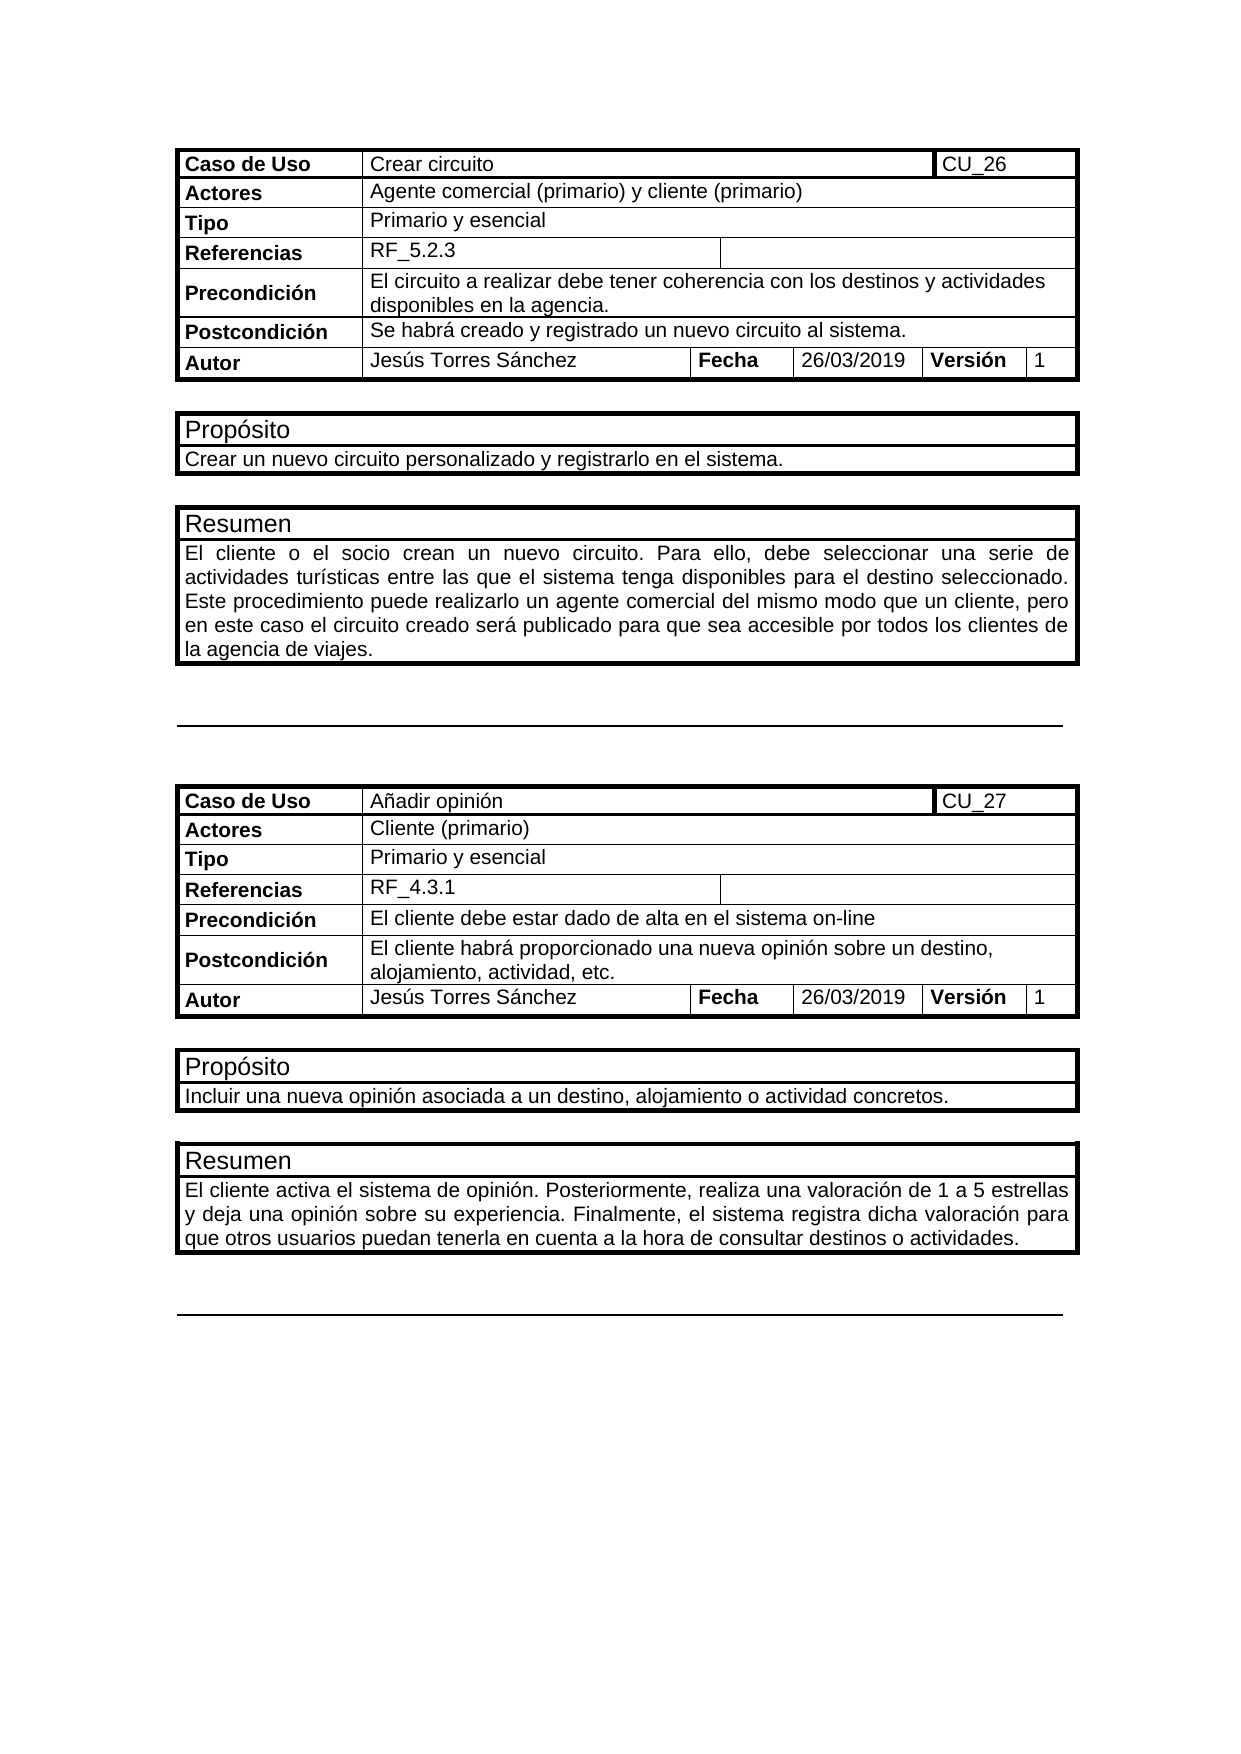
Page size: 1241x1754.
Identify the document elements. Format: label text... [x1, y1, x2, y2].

table_cell 1 [1027, 985, 1075, 1014]
table_cell Autor [180, 985, 362, 1014]
table_cell Cliente (primario) [363, 816, 1075, 843]
table_cell Tipo [180, 208, 362, 237]
table_cell Tipo [180, 845, 362, 874]
table_cell Se habrá creado y registrado un nuevo circuito al sistema. [363, 318, 1075, 347]
table_cell El cliente habrá proporcionado una nueva opinión sobre un destino, alojamiento, actividad, etc. [363, 936, 1075, 984]
table_cell Fecha [691, 985, 793, 1014]
table_cell Actores [180, 179, 362, 207]
table_cell Fecha [691, 348, 793, 377]
table_cell 26/03/2019 [794, 985, 922, 1014]
table_cell Referencias [180, 238, 362, 267]
table_cell [721, 875, 1075, 904]
table_cell Primario y esencial [363, 208, 1075, 237]
table_cell 26/03/2019 [794, 348, 922, 377]
table_cell Incluir una nueva opinión asociada a un destino, alojamiento o actividad concretos. [180, 1084, 1075, 1108]
table_cell Crear un nuevo circuito personalizado y registrarlo en el sistema. [180, 447, 1075, 471]
table_cell Precondición [180, 905, 362, 935]
table_cell RF_5.2.3 [363, 238, 720, 267]
table_header Propósito [180, 1052, 1075, 1081]
table_header Propósito [180, 416, 1075, 444]
table_cell Primario y esencial [363, 845, 1075, 874]
table_header Caso de Uso [180, 789, 362, 813]
table_cell El cliente debe estar dado de alta en el sistema on-line [363, 905, 1075, 935]
table_cell El cliente activa el sistema de opinión. Posteriormente, realiza una valoración de 1 a 5 estrellas y deja una opinión sobre su experiencia. Finalmente, el sistema registra dicha valoración para que otros usuarios puedan tenerla en cuenta a la hora de consultar destinos o actividades. [180, 1178, 1075, 1250]
table_cell Versión [923, 348, 1026, 377]
table_cell Referencias [180, 875, 362, 904]
table_cell El cliente o el socio crean un nuevo circuito. Para ello, debe seleccionar una serie de actividades turísticas entre las que el sistema tenga disponibles para el destino seleccionado. Este procedimiento puede realizarlo un agente comercial del mismo modo que un cliente, pero en este caso el circuito creado será publicado para que sea accesible por todos los clientes de la agencia de viajes. [180, 541, 1075, 661]
table_cell El circuito a realizar debe tener coherencia con los destinos y actividades disponibles en la agencia. [363, 269, 1075, 316]
table_header Resumen [180, 1146, 1075, 1175]
table_header CU_26 [937, 152, 1075, 176]
table_header Crear circuito [363, 152, 932, 176]
table_header Resumen [180, 510, 1075, 538]
table_cell Postcondición [180, 318, 362, 347]
table_cell Agente comercial (primario) y cliente (primario) [363, 179, 1075, 207]
table_cell 1 [1027, 348, 1075, 377]
table_cell Precondición [180, 269, 362, 316]
table_header Añadir opinión [363, 789, 932, 813]
table_cell Autor [180, 348, 362, 377]
table_cell Postcondición [180, 936, 362, 984]
table_cell Actores [180, 816, 362, 843]
table_cell Versión [923, 985, 1026, 1014]
table_cell [721, 238, 1075, 267]
table_cell RF_4.3.1 [363, 875, 720, 904]
table_cell Jesús Torres Sánchez [363, 348, 690, 377]
table_cell Jesús Torres Sánchez [363, 985, 690, 1014]
table_header CU_27 [937, 789, 1075, 813]
table_header Caso de Uso [180, 152, 362, 176]
